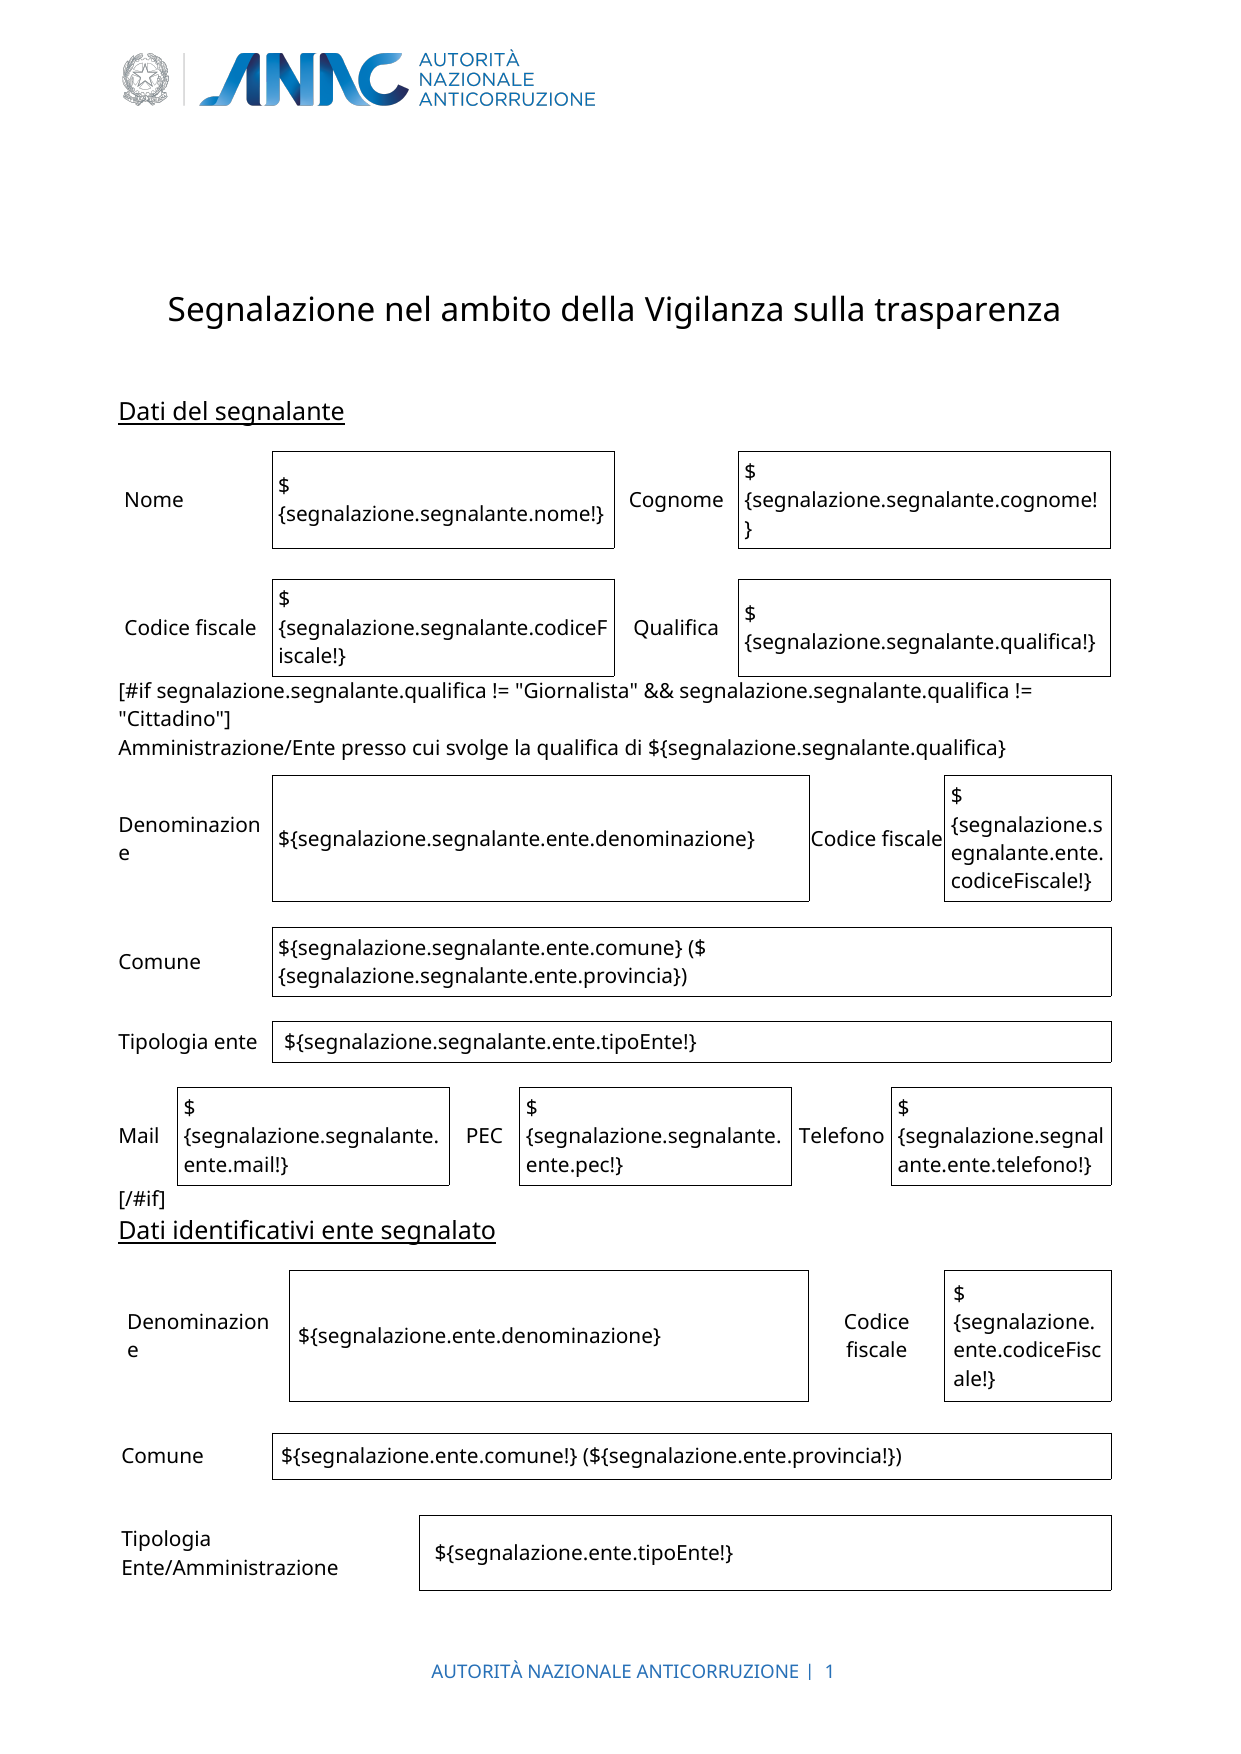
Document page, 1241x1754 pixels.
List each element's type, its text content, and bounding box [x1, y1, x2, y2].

table_header ${segnalazione.ente.tipoEnte!} [420, 1516, 1111, 1590]
text Segnalazione nel ambito della Vigilanza sulla trasparenza [118, 286, 1111, 331]
table_header Nome [118, 451, 272, 548]
table_header Telefono [792, 1087, 891, 1184]
table_header ${segnalazione.segnalante.ente.pec!} [520, 1088, 791, 1184]
table_header Denominazione [118, 1270, 289, 1401]
table_header Denominazione [118, 775, 272, 901]
table_header Codice fiscale [809, 1270, 944, 1401]
table_header Codice fiscale [810, 775, 944, 901]
table_header ${segnalazione.ente.denominazione} [290, 1271, 808, 1401]
table_header ${segnalazione.segnalante.ente.denominazione} [273, 776, 809, 901]
table_header Tipologia ente [118, 1021, 272, 1062]
table_header ${segnalazione.segnalante.qualifica!} [739, 580, 1110, 676]
table_header Tipologia Ente/Amministrazione [118, 1515, 419, 1590]
table_header ${segnalazione.ente.codiceFiscale!} [945, 1271, 1111, 1401]
table_header Mail [118, 1087, 177, 1184]
text Dati del segnalante [118, 394, 1111, 428]
table_header Qualifica [615, 579, 738, 676]
table_header Comune [118, 1433, 272, 1479]
table_header ${segnalazione.segnalante.ente.tipoEnte!} [273, 1022, 1111, 1062]
table_header ${segnalazione.ente.comune!} (${segnalazione.ente.provincia!}) [273, 1434, 1111, 1479]
table_header Comune [118, 927, 272, 996]
text [#if segnalazione.segnalante.qualifica != "Giornalista" && segnalazione.segnalante.qualifica != "Cittadino"] [118, 676, 1111, 733]
text Dati identificativi ente segnalato [118, 1213, 1111, 1247]
table_header ${segnalazione.segnalante.cognome!} [739, 452, 1110, 548]
table_header Codice fiscale [118, 579, 272, 676]
picture [122, 49, 595, 106]
text [/#if] [118, 1184, 1111, 1213]
table_header ${segnalazione.segnalante.ente.mail!} [178, 1088, 449, 1184]
text Amministrazione/Ente presso cui svolge la qualifica di ${segnalazione.segnalante.qualifica} [118, 733, 1111, 761]
table_header PEC [450, 1087, 519, 1184]
table_header ${segnalazione.segnalante.ente.comune} (${segnalazione.segnalante.ente.provincia}) [273, 928, 1111, 996]
table_header ${segnalazione.segnalante.ente.telefono!} [892, 1088, 1111, 1184]
table_header ${segnalazione.segnalante.codiceFiscale!} [273, 580, 614, 676]
table_header Cognome [615, 451, 738, 548]
table_header ${segnalazione.segnalante.nome!} [273, 452, 614, 548]
table_header ${segnalazione.segnalante.ente.codiceFiscale!} [945, 776, 1111, 901]
